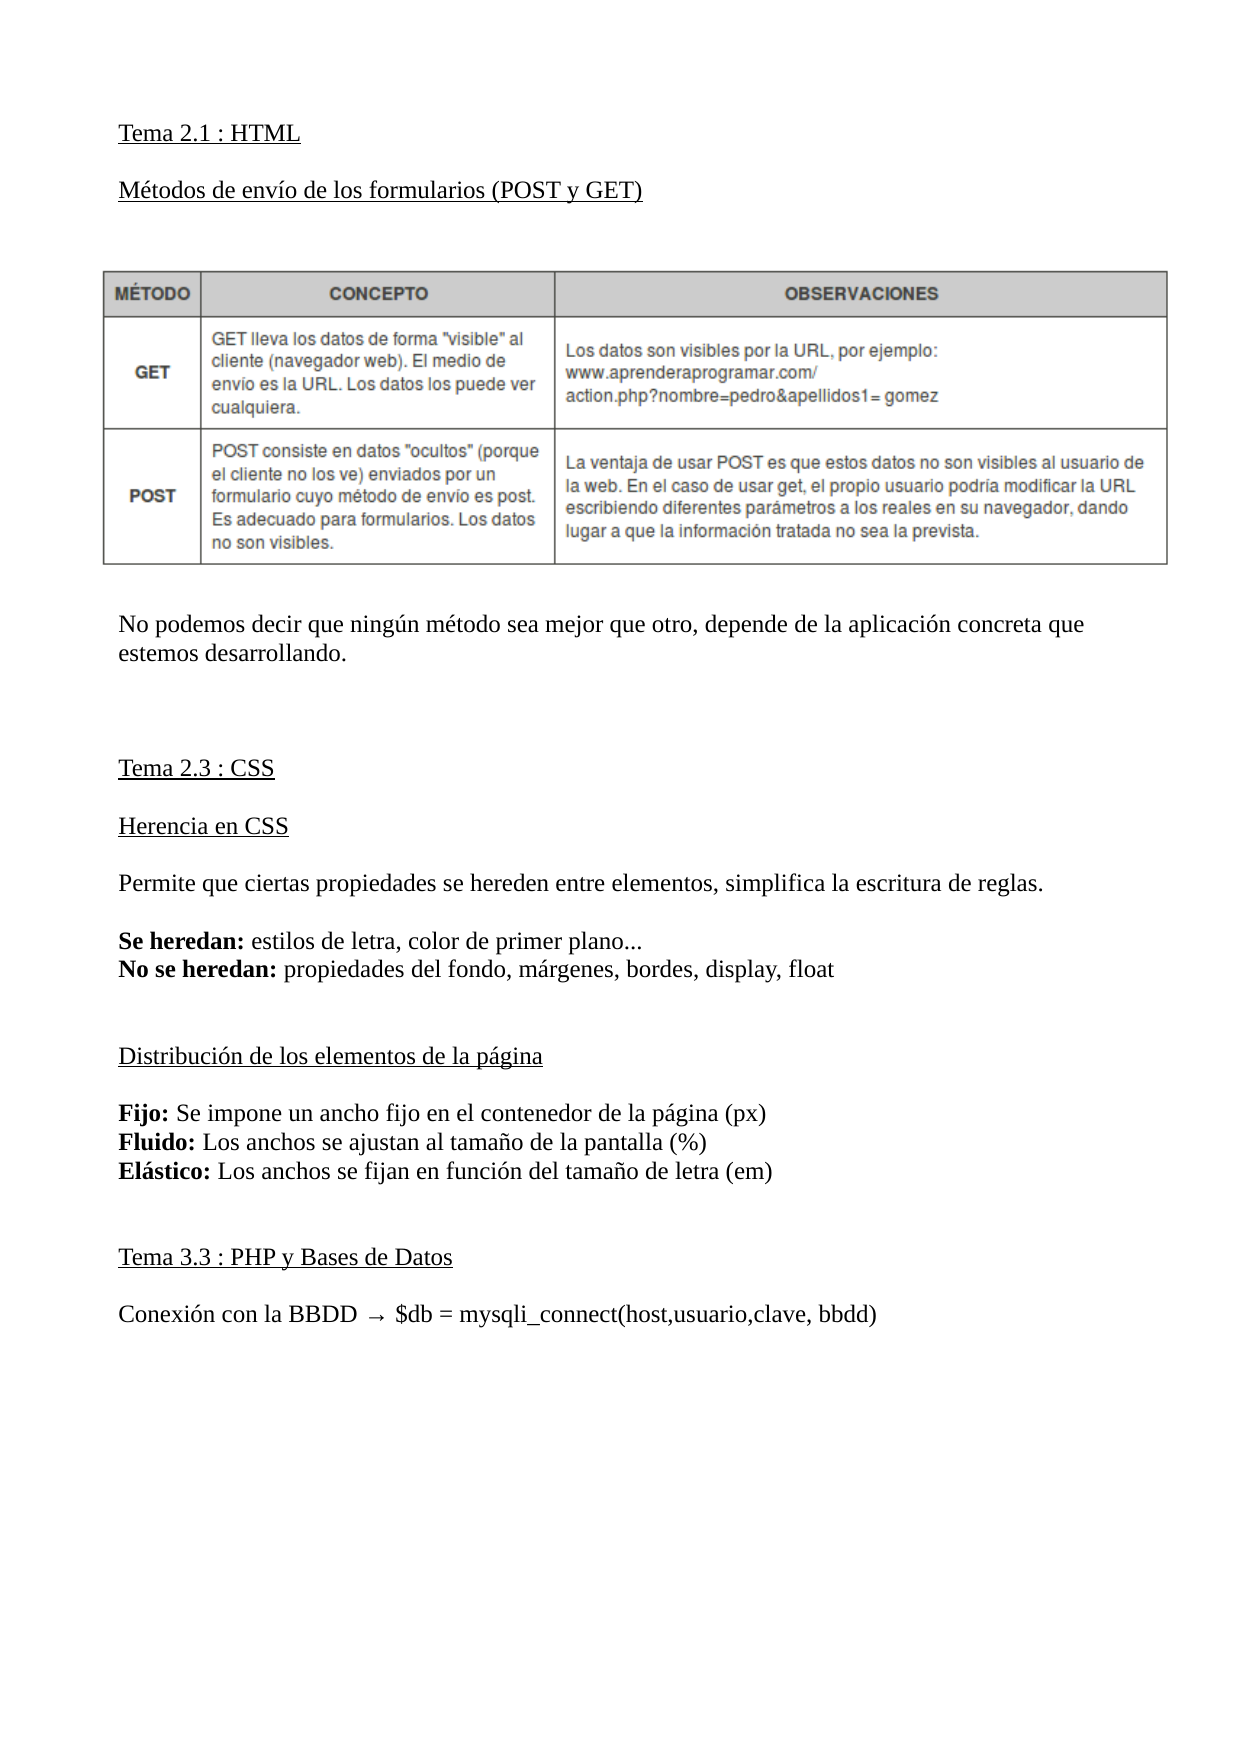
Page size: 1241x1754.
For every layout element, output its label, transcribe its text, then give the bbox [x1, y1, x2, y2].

text Permite que ciertas propiedades se hereden entre elementos, simplifica la escritura de reglas. [118, 868, 1122, 897]
text Tema 3.3 : PHP y Bases de Datos [118, 1242, 1122, 1271]
text No podemos decir que ningún método sea mejor que otro, depende de la aplicación concreta que estemos desarrollando. [118, 609, 1122, 667]
text Métodos de envío de los formularios (POST y GET) [118, 176, 1122, 204]
text Tema 2.3 : CSS [118, 753, 1122, 782]
text Elástico: Los anchos se fijan en función del tamaño de letra (em) [118, 1156, 1122, 1184]
picture [93, 261, 1181, 581]
text Distribución de los elementos de la página [118, 1041, 1122, 1069]
text Se heredan: estilos de letra, color de primer plano... [118, 926, 1122, 954]
text Tema 2.1 : HTML [118, 118, 1122, 147]
text Herencia en CSS [118, 811, 1122, 839]
text Fluido: Los anchos se ajustan al tamaño de la pantalla (%) [118, 1127, 1122, 1156]
text Conexión con la BBDD → $db = mysqli_connect(host,usuario,clave, bbdd) [118, 1299, 1122, 1328]
text Fijo: Se impone un ancho fijo en el contenedor de la página (px) [118, 1098, 1122, 1127]
text No se heredan: propiedades del fondo, márgenes, bordes, display, float [118, 954, 1122, 983]
